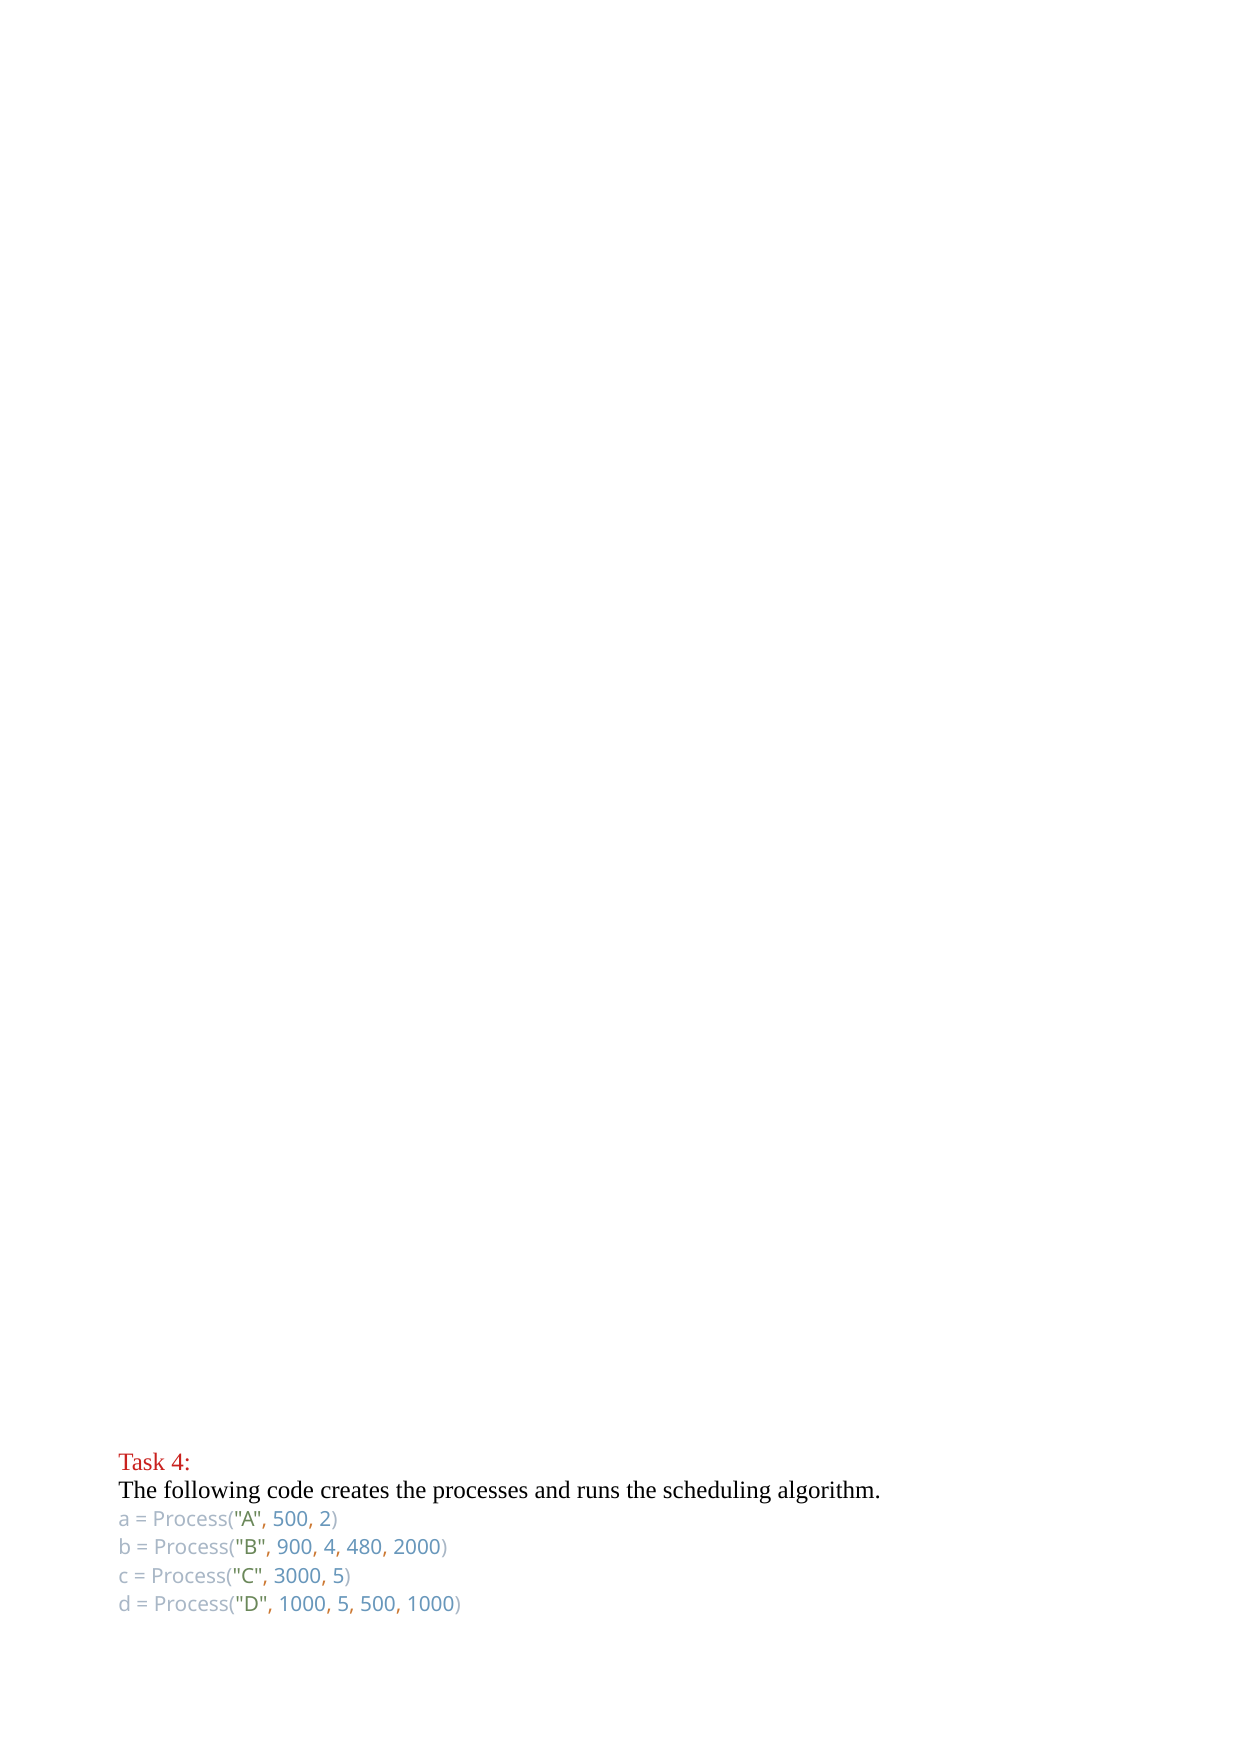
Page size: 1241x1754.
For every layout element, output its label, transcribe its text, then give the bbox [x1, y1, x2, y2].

text The following code creates the processes and runs the scheduling algorithm. [118, 1475, 1122, 1504]
text a = Process("A", 500, 2) b = Process("B", 900, 4, 480, 2000) c = Process("C", 3000, 5) d = Process("D", 1000, 5, 500, 1000) [118, 1504, 1122, 1618]
text Task 4: [118, 1447, 1122, 1475]
